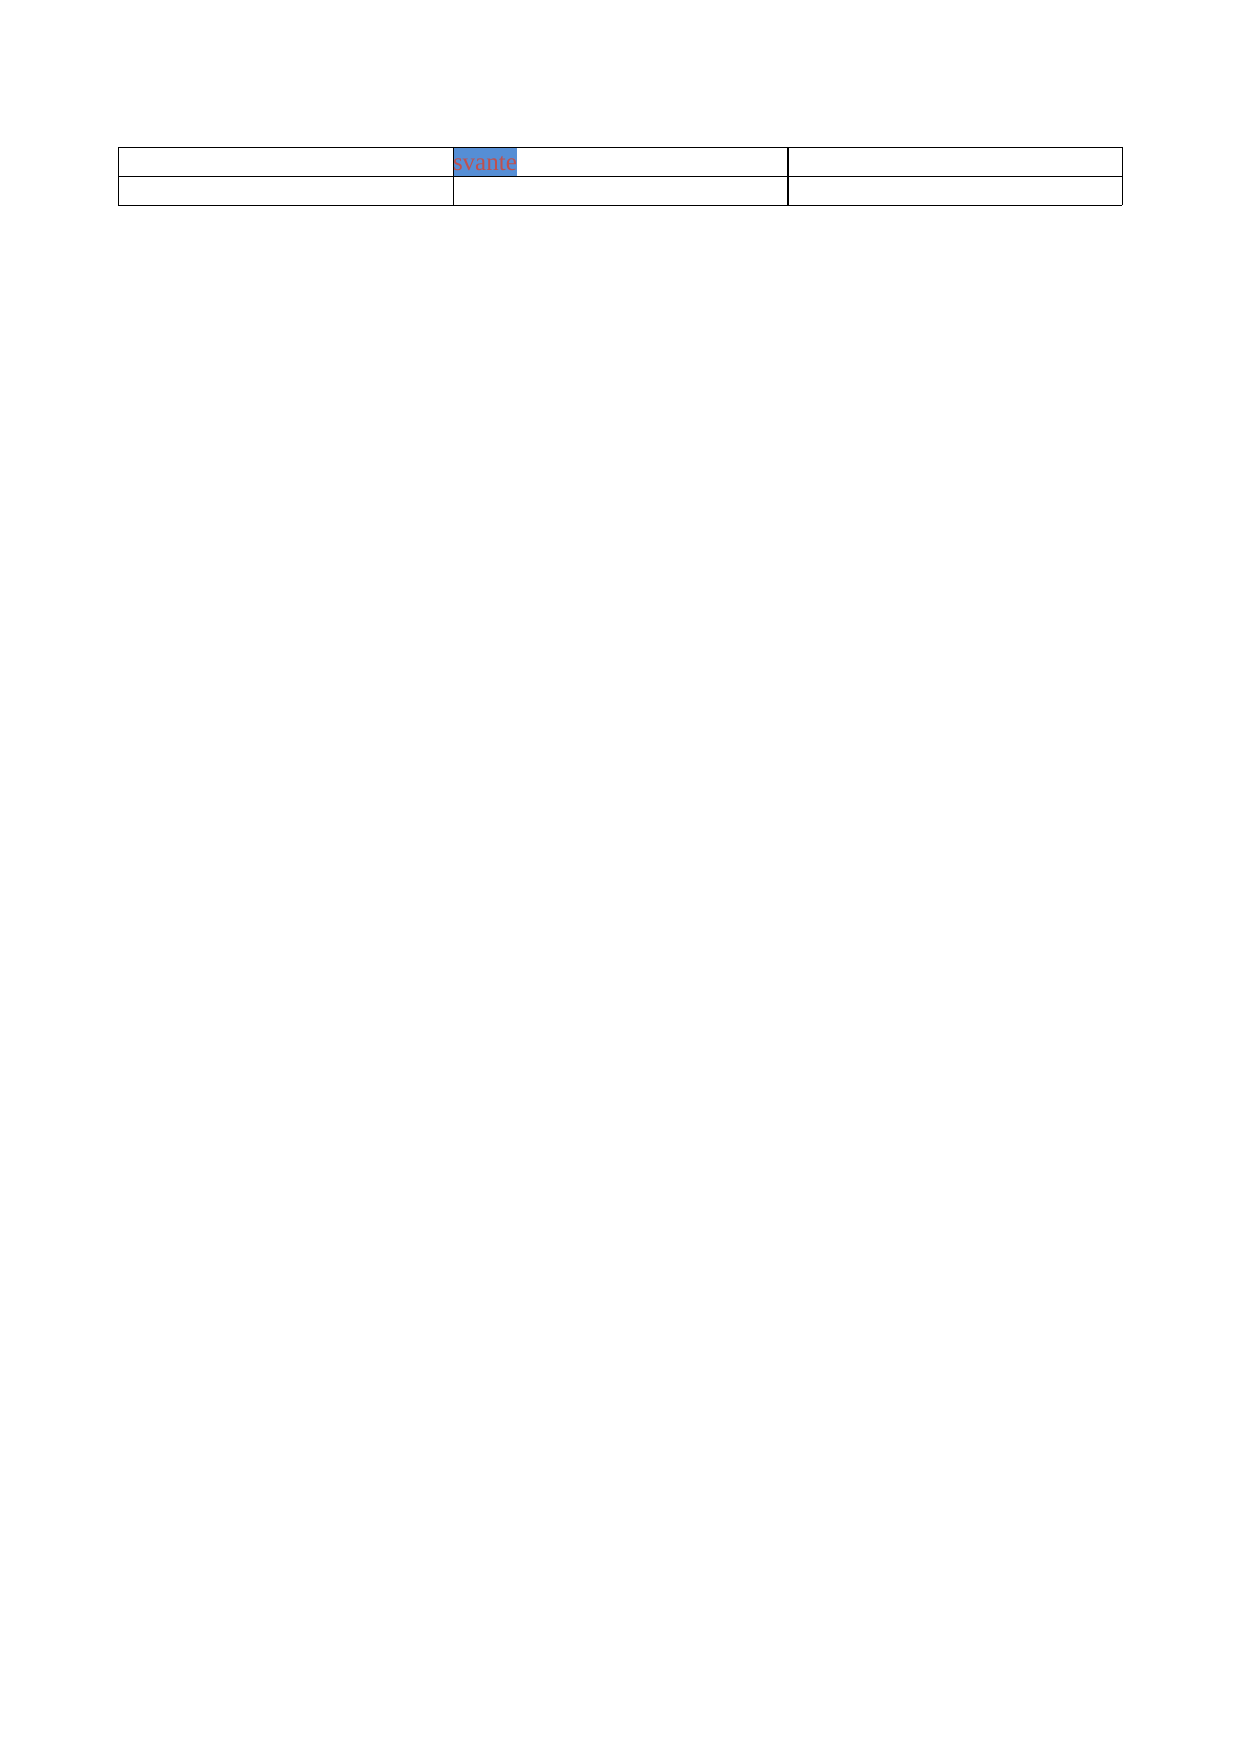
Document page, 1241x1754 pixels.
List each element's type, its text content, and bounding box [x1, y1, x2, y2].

table_header [119, 148, 453, 176]
table_cell [119, 177, 453, 205]
table_cell [789, 177, 1122, 205]
table_header svante [454, 148, 787, 176]
table_header [789, 148, 1122, 176]
table_cell [454, 177, 787, 205]
